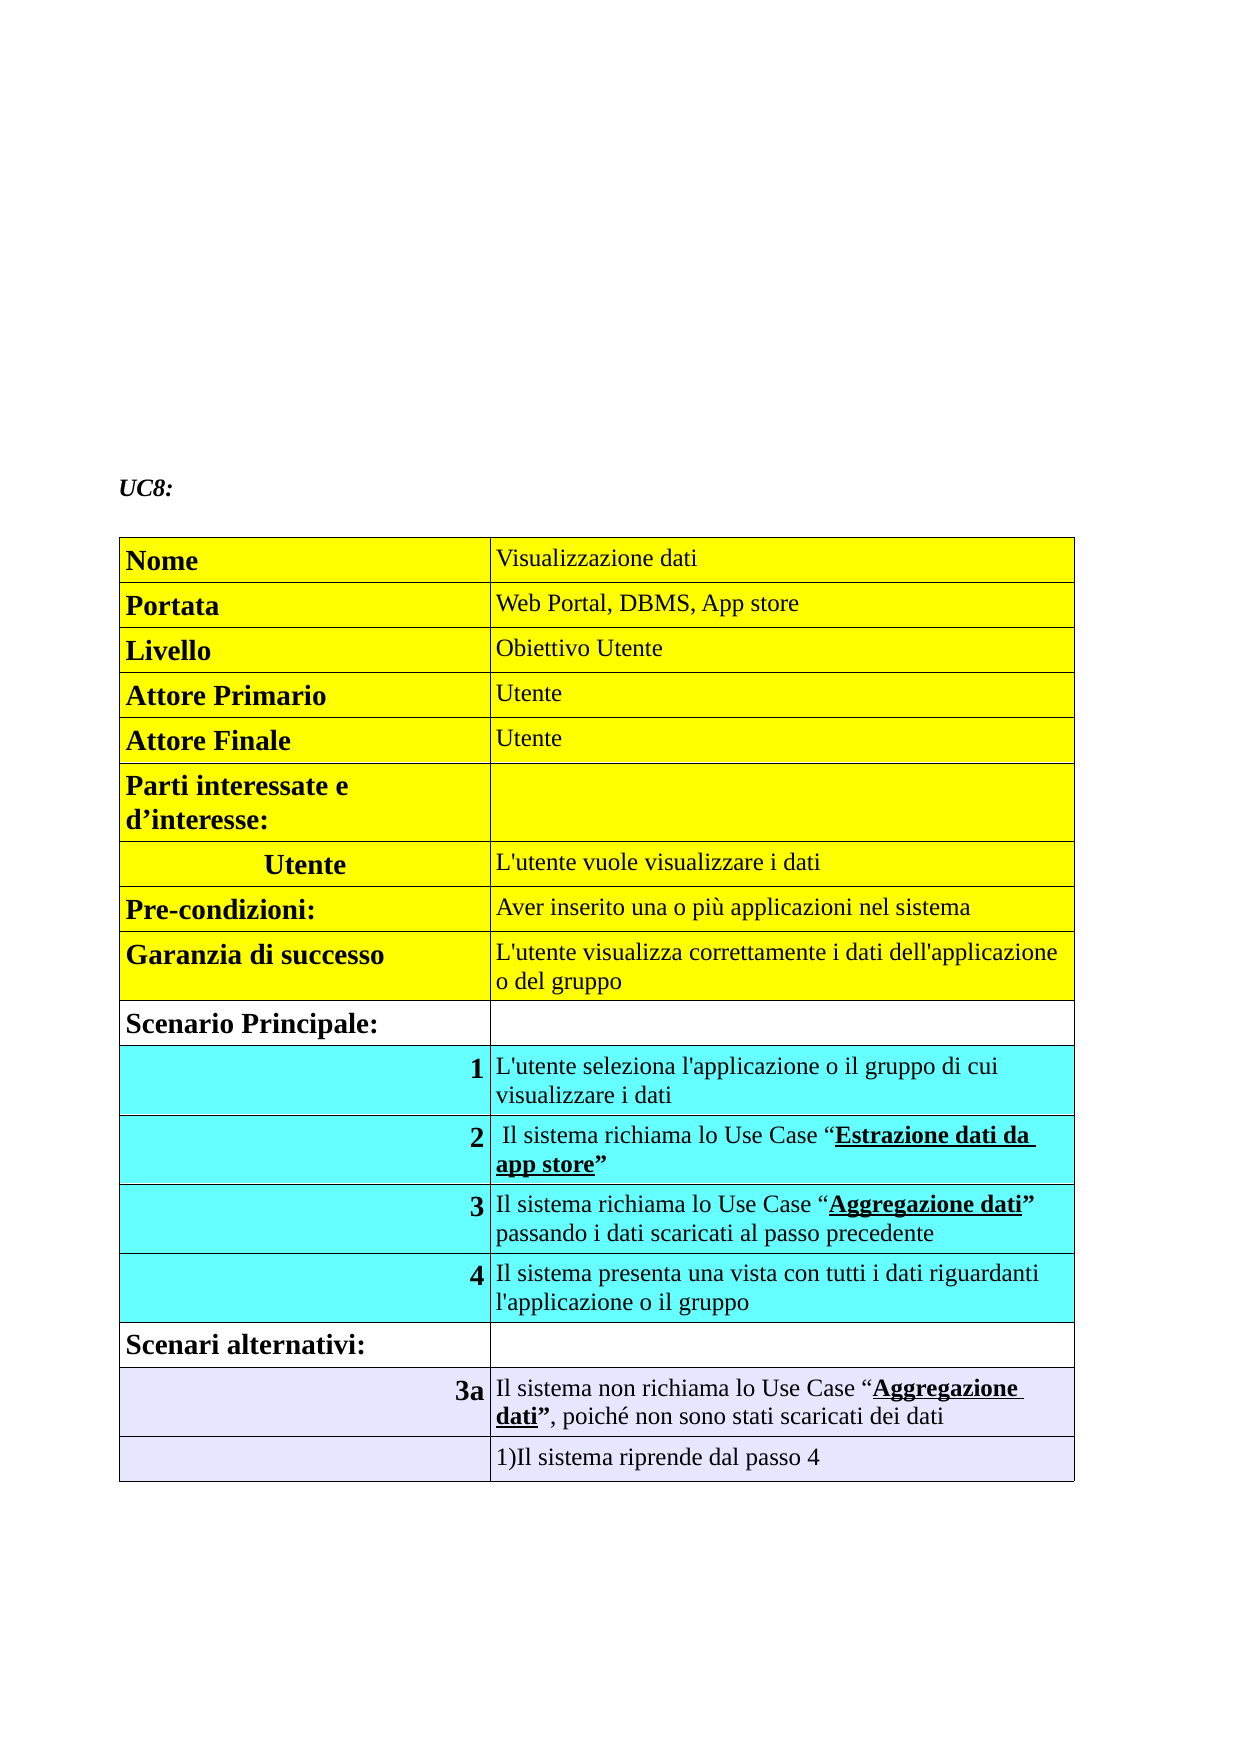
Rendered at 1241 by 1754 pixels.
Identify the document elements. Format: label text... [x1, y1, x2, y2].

subtitle UC8: [118, 473, 1122, 502]
table_cell [491, 764, 1074, 841]
table_cell Scenario Principale: [120, 1001, 490, 1045]
table_cell Aver inserito una o più applicazioni nel sistema [491, 887, 1074, 931]
table_cell L'utente seleziona l'applicazione o il gruppo di cui visualizzare i dati [491, 1046, 1074, 1114]
table_cell 3a [120, 1368, 490, 1436]
table_cell Utente [491, 718, 1074, 762]
table_cell Il sistema richiama lo Use Case “Aggregazione dati” passando i dati scaricati al passo precedente [491, 1185, 1074, 1253]
table_cell Il sistema presenta una vista con tutti i dati riguardanti l'applicazione o il gruppo [491, 1254, 1074, 1322]
table_cell Il sistema non richiama lo Use Case “Aggregazione dati”, poiché non sono stati scaricati dei dati [491, 1368, 1074, 1436]
table_cell L'utente vuole visualizzare i dati [491, 842, 1074, 886]
table_cell 3 [120, 1185, 490, 1253]
table_cell Parti interessate e d’interesse: [120, 764, 490, 841]
table_cell Utente [120, 842, 490, 886]
table_cell Pre-condizioni: [120, 887, 490, 931]
table_cell Attore Primario [120, 673, 490, 717]
table_cell Il sistema richiama lo Use Case “Estrazione dati da app store” [491, 1116, 1074, 1183]
table_cell Utente [491, 673, 1074, 717]
table_cell Livello [120, 628, 490, 672]
table_cell Attore Finale [120, 718, 490, 762]
table_header Visualizzazione dati [491, 538, 1074, 582]
table_cell Scenari alternativi: [120, 1323, 490, 1367]
table_cell Garanzia di successo [120, 932, 490, 1000]
table_cell Obiettivo Utente [491, 628, 1074, 672]
table_cell 2 [120, 1116, 490, 1183]
table_cell Portata [120, 583, 490, 627]
table_cell [120, 1437, 490, 1481]
table_cell L'utente visualizza correttamente i dati dell'applicazione o del gruppo [491, 932, 1074, 1000]
table_cell [491, 1001, 1074, 1045]
table_header Nome [120, 538, 490, 582]
table_cell [491, 1323, 1074, 1367]
table_cell Web Portal, DBMS, App store [491, 583, 1074, 627]
table_cell 4 [120, 1254, 490, 1322]
table_cell 1)Il sistema riprende dal passo 4 [491, 1437, 1074, 1481]
table_cell 1 [120, 1046, 490, 1114]
